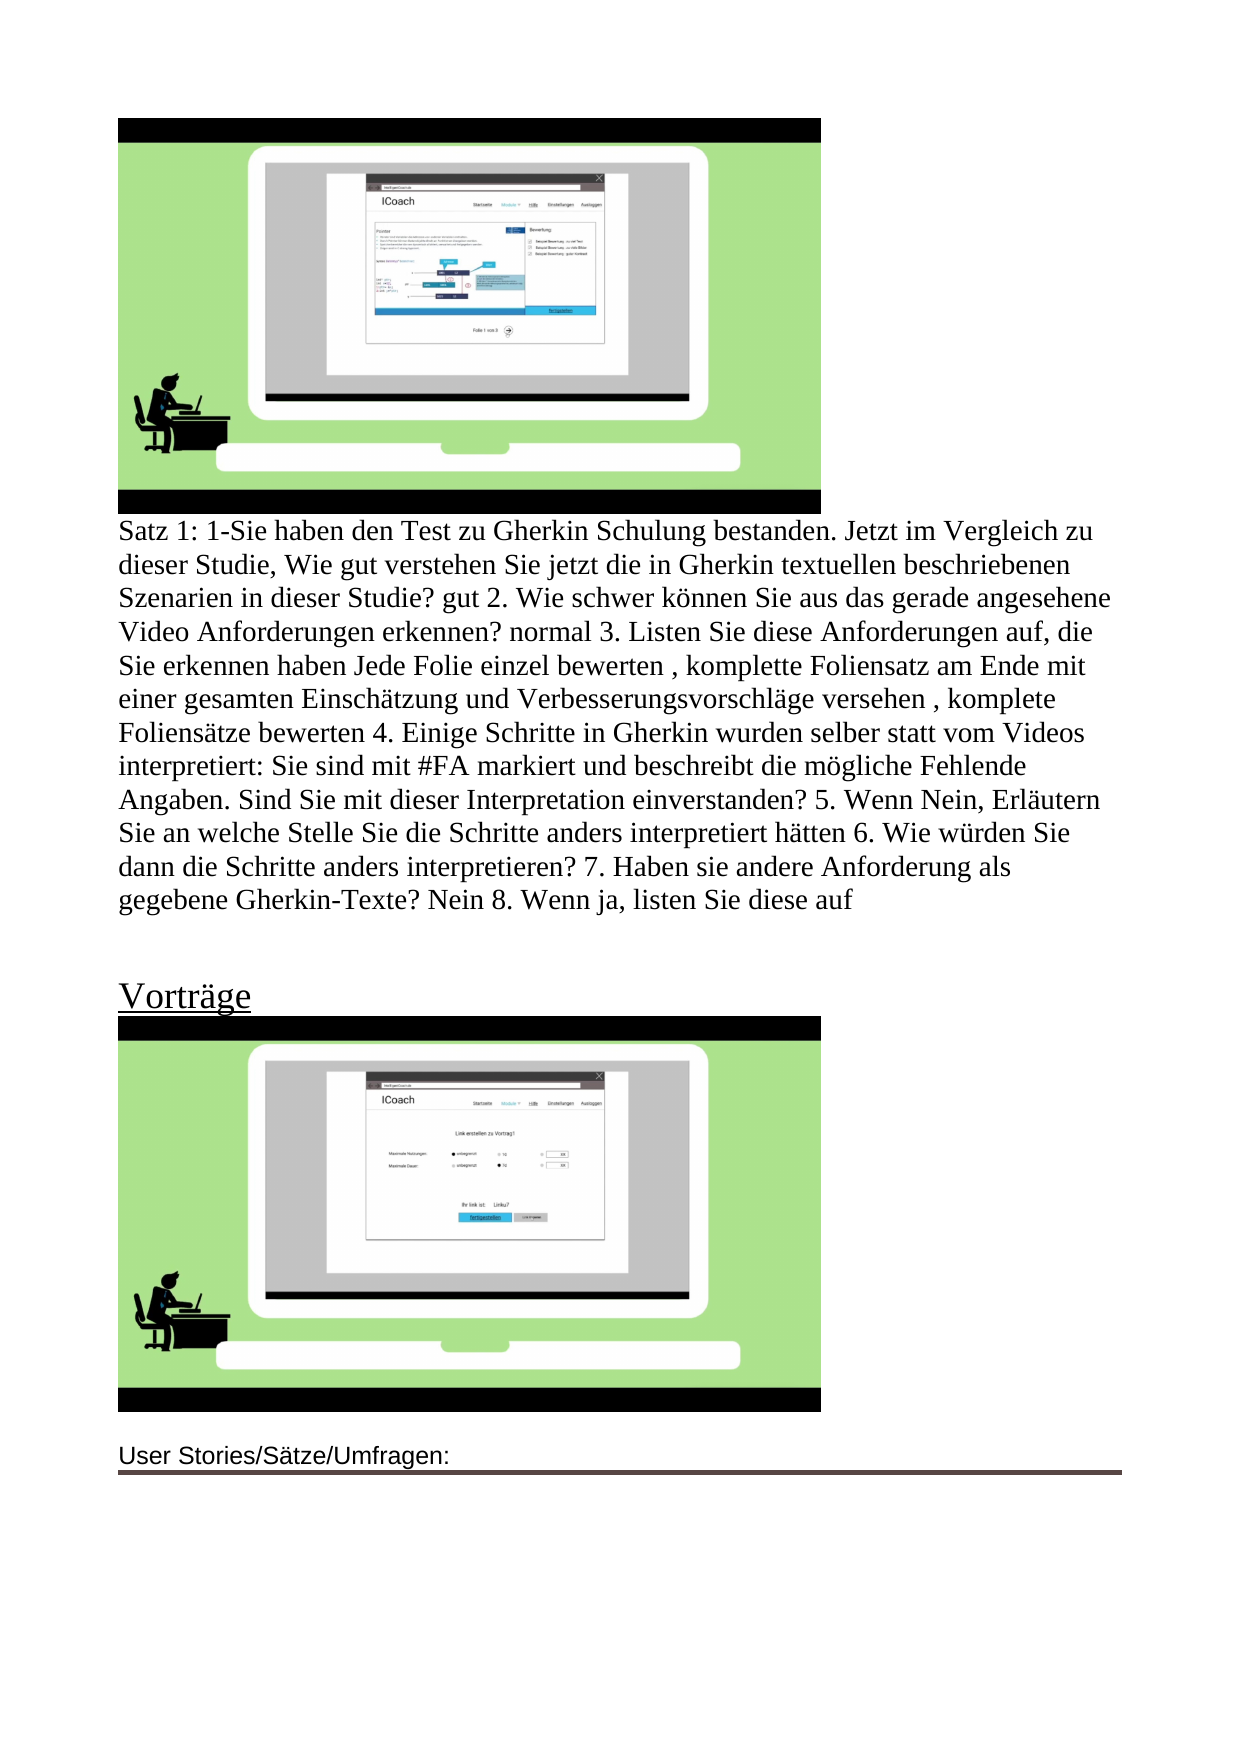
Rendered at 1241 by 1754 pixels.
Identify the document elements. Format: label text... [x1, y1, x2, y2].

text User Stories/Sätze/Umfragen: [118, 1441, 1122, 1470]
subtitle Vorträge [118, 973, 1122, 1017]
picture [118, 118, 821, 514]
picture [118, 1016, 821, 1412]
text Satz 1: 1-Sie haben den Test zu Gherkin Schulung bestanden. Jetzt im Vergleich zu dieser Studie, Wie gut verstehen Sie jetzt die in Gherkin textuellen beschriebenen Szenarien in dieser Studie? gut 2. Wie schwer können Sie aus das gerade angesehene Video Anforderungen erkennen? normal 3. Listen Sie diese Anforderungen auf, die Sie erkennen haben Jede Folie einzel bewerten , komplette Foliensatz am Ende mit einer gesamten Einschätzung und Verbesserungsvorschläge versehen , komplete Foliensätze bewerten 4. Einige Schritte in Gherkin wurden selber statt vom Videos interpretiert: Sie sind mit #FA markiert und beschreibt die mögliche Fehlende Angaben. Sind Sie mit dieser Interpretation einverstanden? 5. Wenn Nein, Erläutern Sie an welche Stelle Sie die Schritte anders interpretiert hätten 6. Wie würden Sie dann die Schritte anders interpretieren? 7. Haben sie andere Anforderung als gegebene Gherkin-Texte? Nein 8. Wenn ja, listen Sie diese auf [118, 513, 1122, 916]
